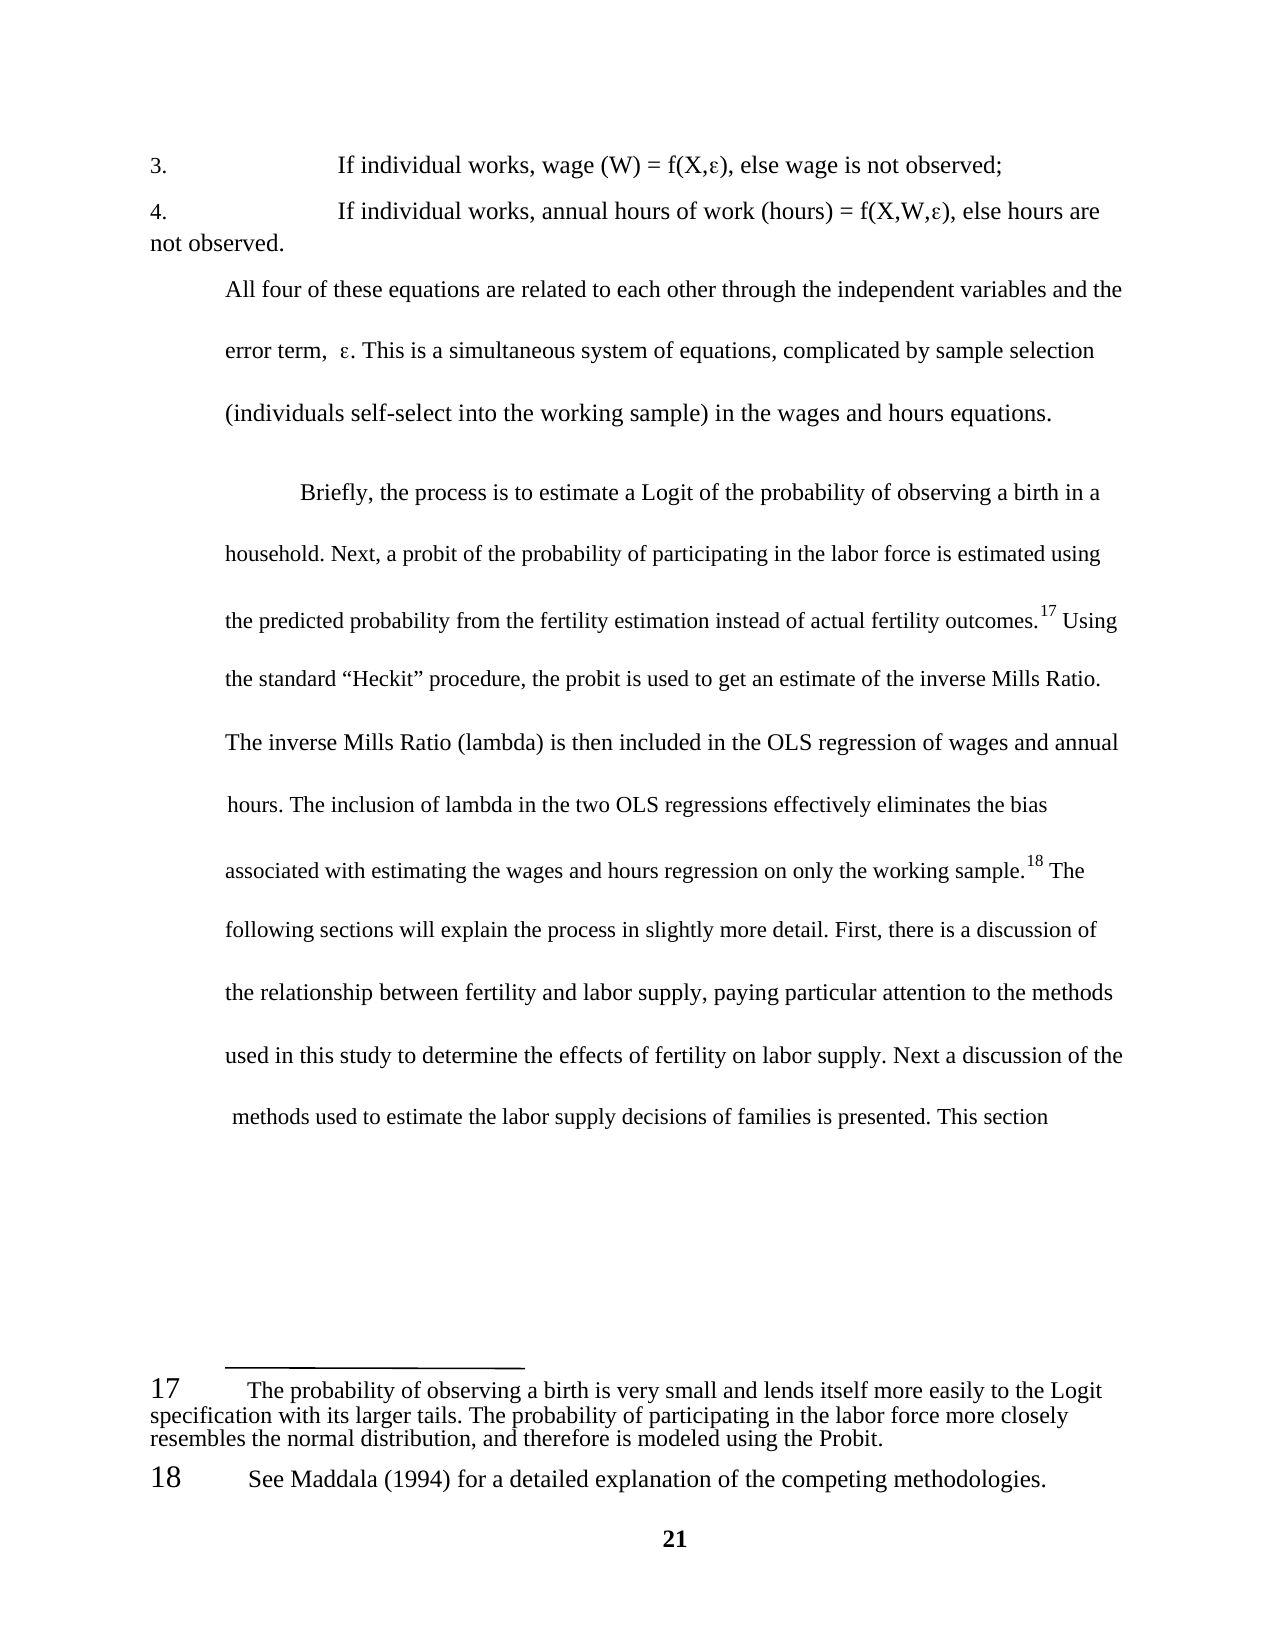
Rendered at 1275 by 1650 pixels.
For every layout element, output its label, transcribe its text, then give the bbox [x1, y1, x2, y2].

text methods used to estimate the labor supply decisions of families is presented. This section [150, 1103, 1131, 1130]
text household. Next, a probit of the probability of participating in the labor force is estimated using [225, 541, 1125, 567]
text used in this study to determine the effects of fertility on labor supply. Next a discussion of the [225, 1041, 1125, 1068]
text (individuals self-select into the working sample) in the wages and hours equations. [225, 398, 1125, 427]
list If individual works, wage (W) = f(X,e), else wage is not observed; [150, 150, 1125, 179]
list If individual works, annual hours of work (hours) = f(X,W,e), else hours are not observed. [150, 196, 1125, 257]
text the relationship between fertility and labor supply, paying particular attention to the methods [225, 978, 1125, 1006]
text All four of these equations are related to each other through the independent variables and the [225, 275, 1125, 303]
text following sections will explain the process in slightly more detail. First, there is a discussion of [225, 916, 1125, 942]
text Briefly, the process is to estimate a Logit of the probability of observing a birth in a [300, 478, 1125, 506]
text the predicted probability from the fertility estimation instead of actual fertility outcomes.17 Using [225, 601, 1125, 634]
text The inverse Mills Ratio (lambda) is then included in the OLS regression of wages and annual [225, 728, 1125, 756]
text associated with estimating the wages and hours regression on only the working sample.18 The [225, 851, 1125, 885]
text error term, e. This is a simultaneous system of equations, complicated by sample selection [225, 336, 1125, 363]
text the standard “Heckit” procedure, the probit is used to get an estimate of the inverse Mills Ratio. [225, 666, 1125, 692]
list See Maddala (1994) for a detailed explanation of the competing methodologies. [150, 1458, 1125, 1494]
text 21 [662, 1524, 1125, 1552]
list The probability of observing a birth is very small and lends itself more easily to the Logit specification with its larger tails. The probability of participating in the labor force more closely resembles the normal distribution, and therefore is modeled using the Probit. [150, 1375, 1125, 1452]
text hours. The inclusion of lambda in the two OLS regressions effectively eliminates the bias [150, 791, 1125, 817]
